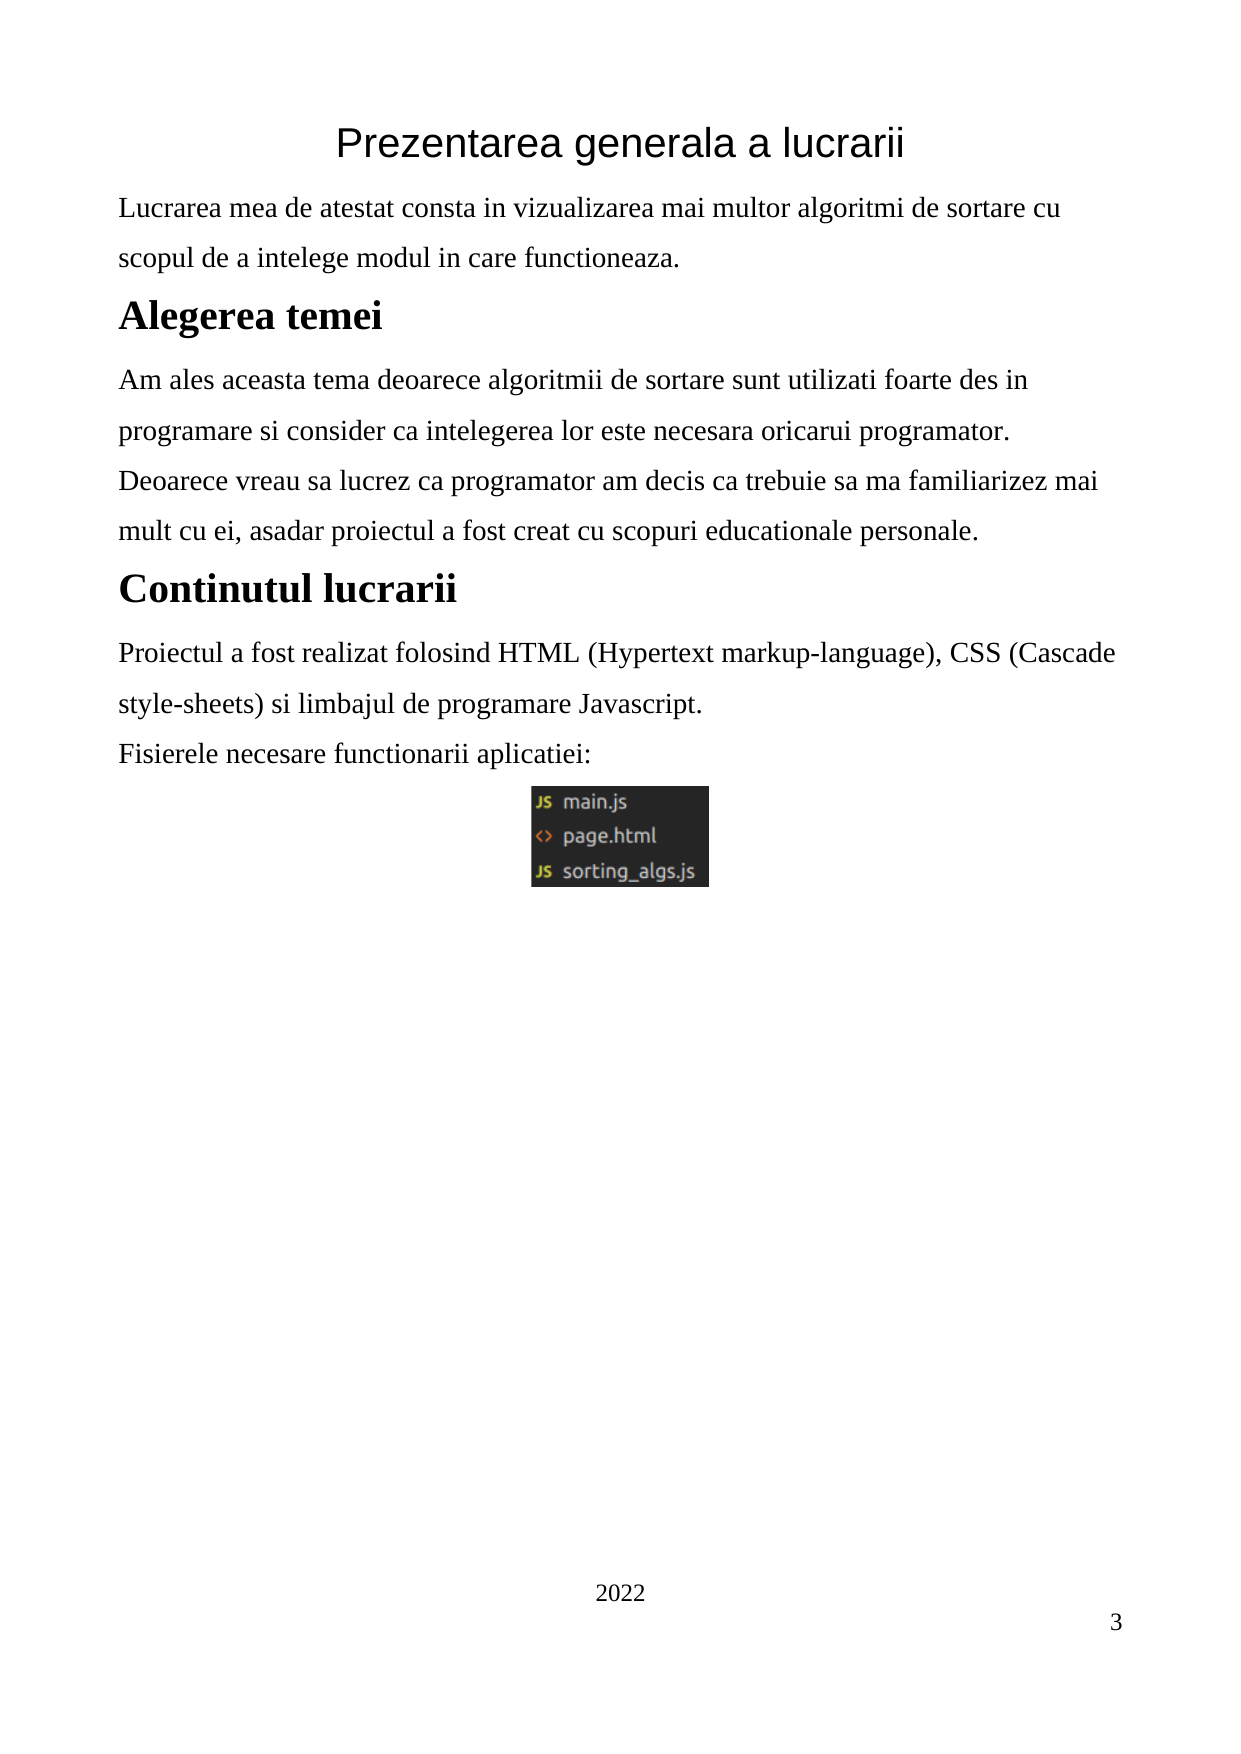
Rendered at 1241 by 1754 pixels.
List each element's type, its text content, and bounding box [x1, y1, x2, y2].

text Am ales aceasta tema deoarece algoritmii de sortare sunt utilizati foarte des in programare si consider ca intelegerea lor este necesara oricarui programator. Deoarece vreau sa lucrez ca programator am decis ca trebuie sa ma familiarizez mai mult cu ei, asadar proiectul a fost creat cu scopuri educationale personale. [118, 362, 1122, 547]
text Lucrarea mea de atestat consta in vizualizarea mai multor algoritmi de sortare cu scopul de a intelege modul in care functioneaza. [118, 190, 1122, 274]
text Alegerea temei [118, 291, 1122, 338]
picture [531, 786, 709, 887]
text Fisierele necesare functionarii aplicatiei: [118, 736, 1122, 770]
text Prezentarea generala a lucrarii [118, 118, 1122, 166]
text Continutul lucrarii [118, 564, 1122, 612]
text Proiectul a fost realizat folosind HTML (Hypertext markup-language), CSS (Cascade style-sheets) si limbajul de programare Javascript. [118, 636, 1122, 719]
